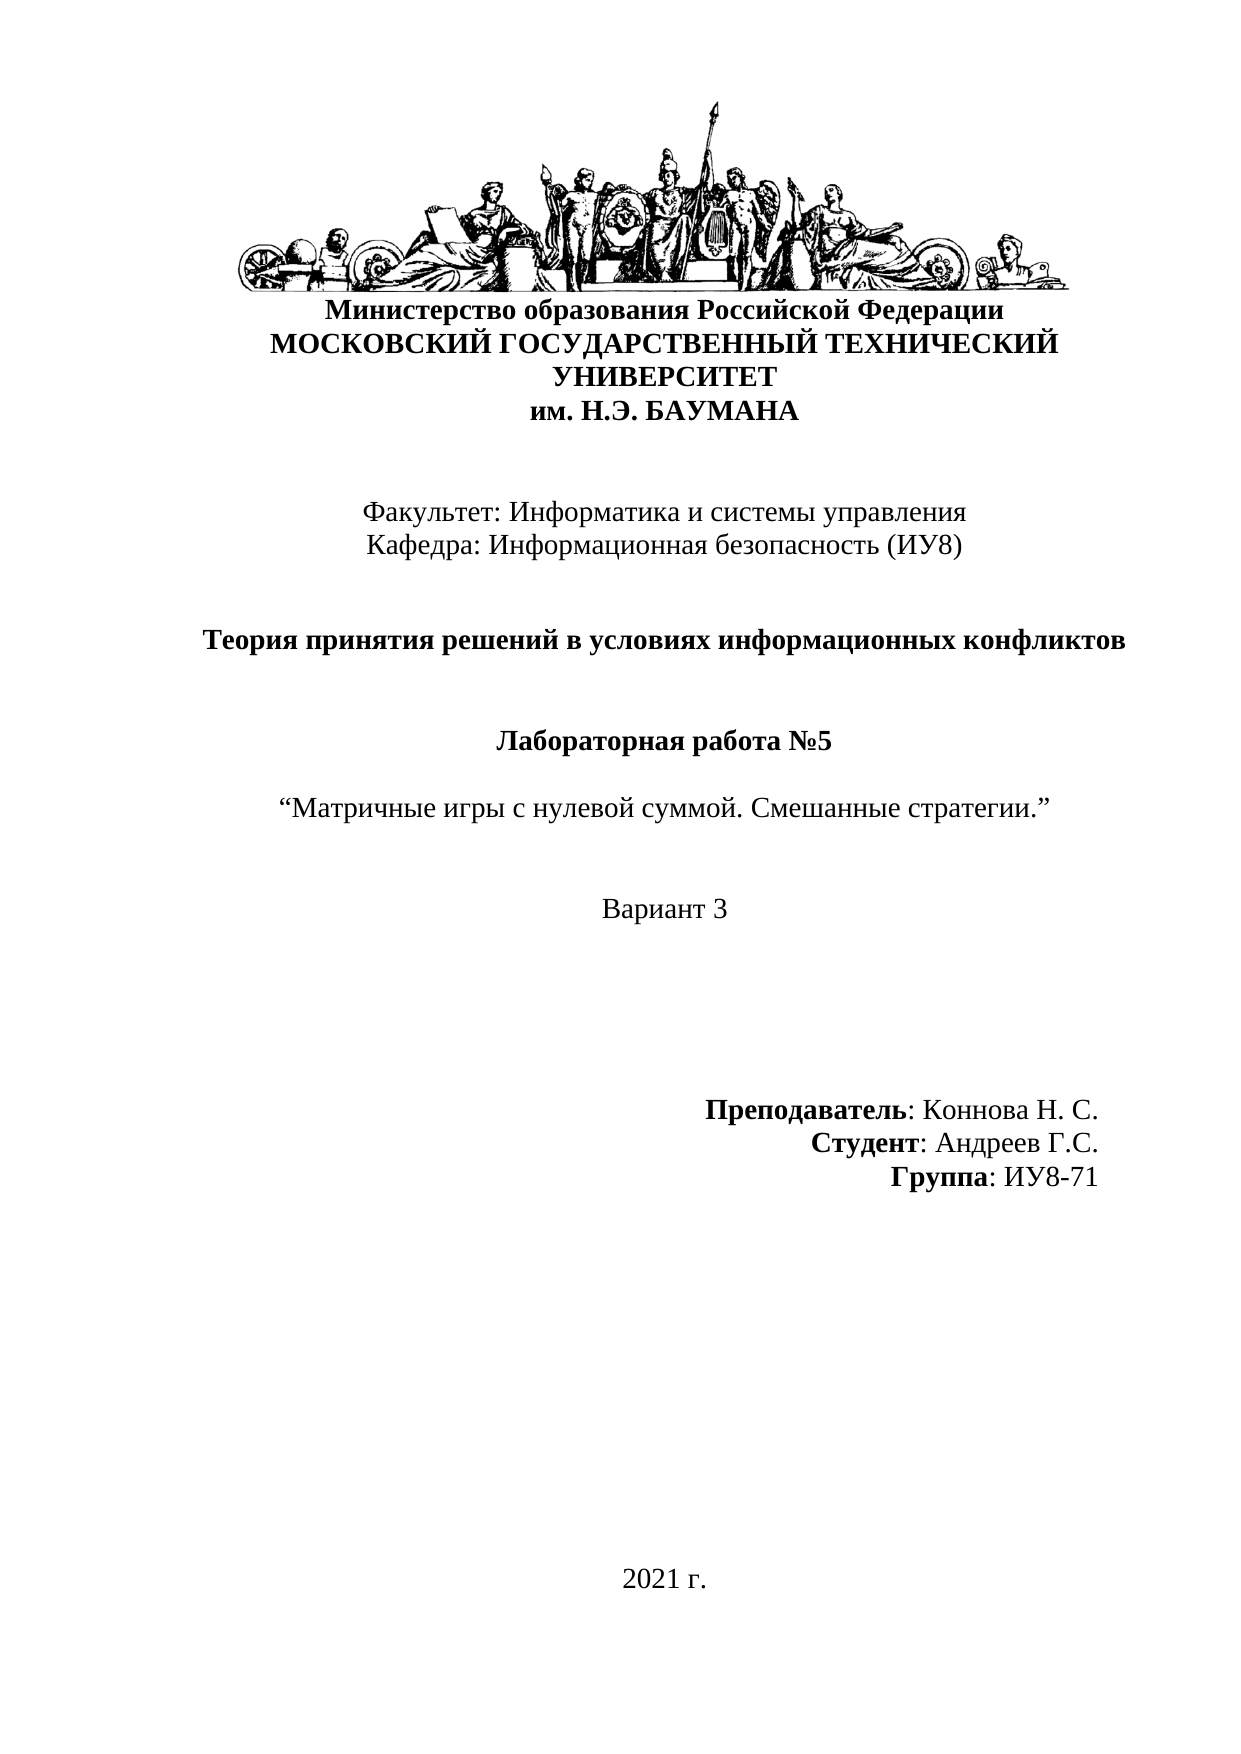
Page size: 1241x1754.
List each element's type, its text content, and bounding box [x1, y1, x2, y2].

text им. Н.Э. БАУМАНА [177, 393, 1152, 427]
text Министерство образования Российской Федерации [177, 252, 1152, 326]
text Вариант 3 [177, 891, 1152, 924]
text Студент: Андреев Г.С. [177, 1126, 1099, 1159]
text “Матричные игры с нулевой суммой. Смешанные стратегии.” [177, 790, 1152, 824]
text Лабораторная работа №5 [177, 723, 1152, 757]
text Факультет: Информатика и системы управления [177, 494, 1152, 527]
text Кафедра: Информационная безопасность (ИУ8) [177, 527, 1152, 561]
text Группа: ИУ8-71 [693, 1159, 1099, 1193]
text МОСКОВСКИЙ ГОСУДАРСТВЕННЫЙ ТЕХНИЧЕСКИЙ УНИВЕРСИТЕТ [177, 326, 1152, 393]
text Теория принятия решений в условиях информационных конфликтов [177, 622, 1152, 656]
text Преподаватель: Коннова Н. С. [398, 1092, 1099, 1126]
text 2021 г. [177, 1562, 1152, 1595]
picture [233, 99, 1074, 293]
